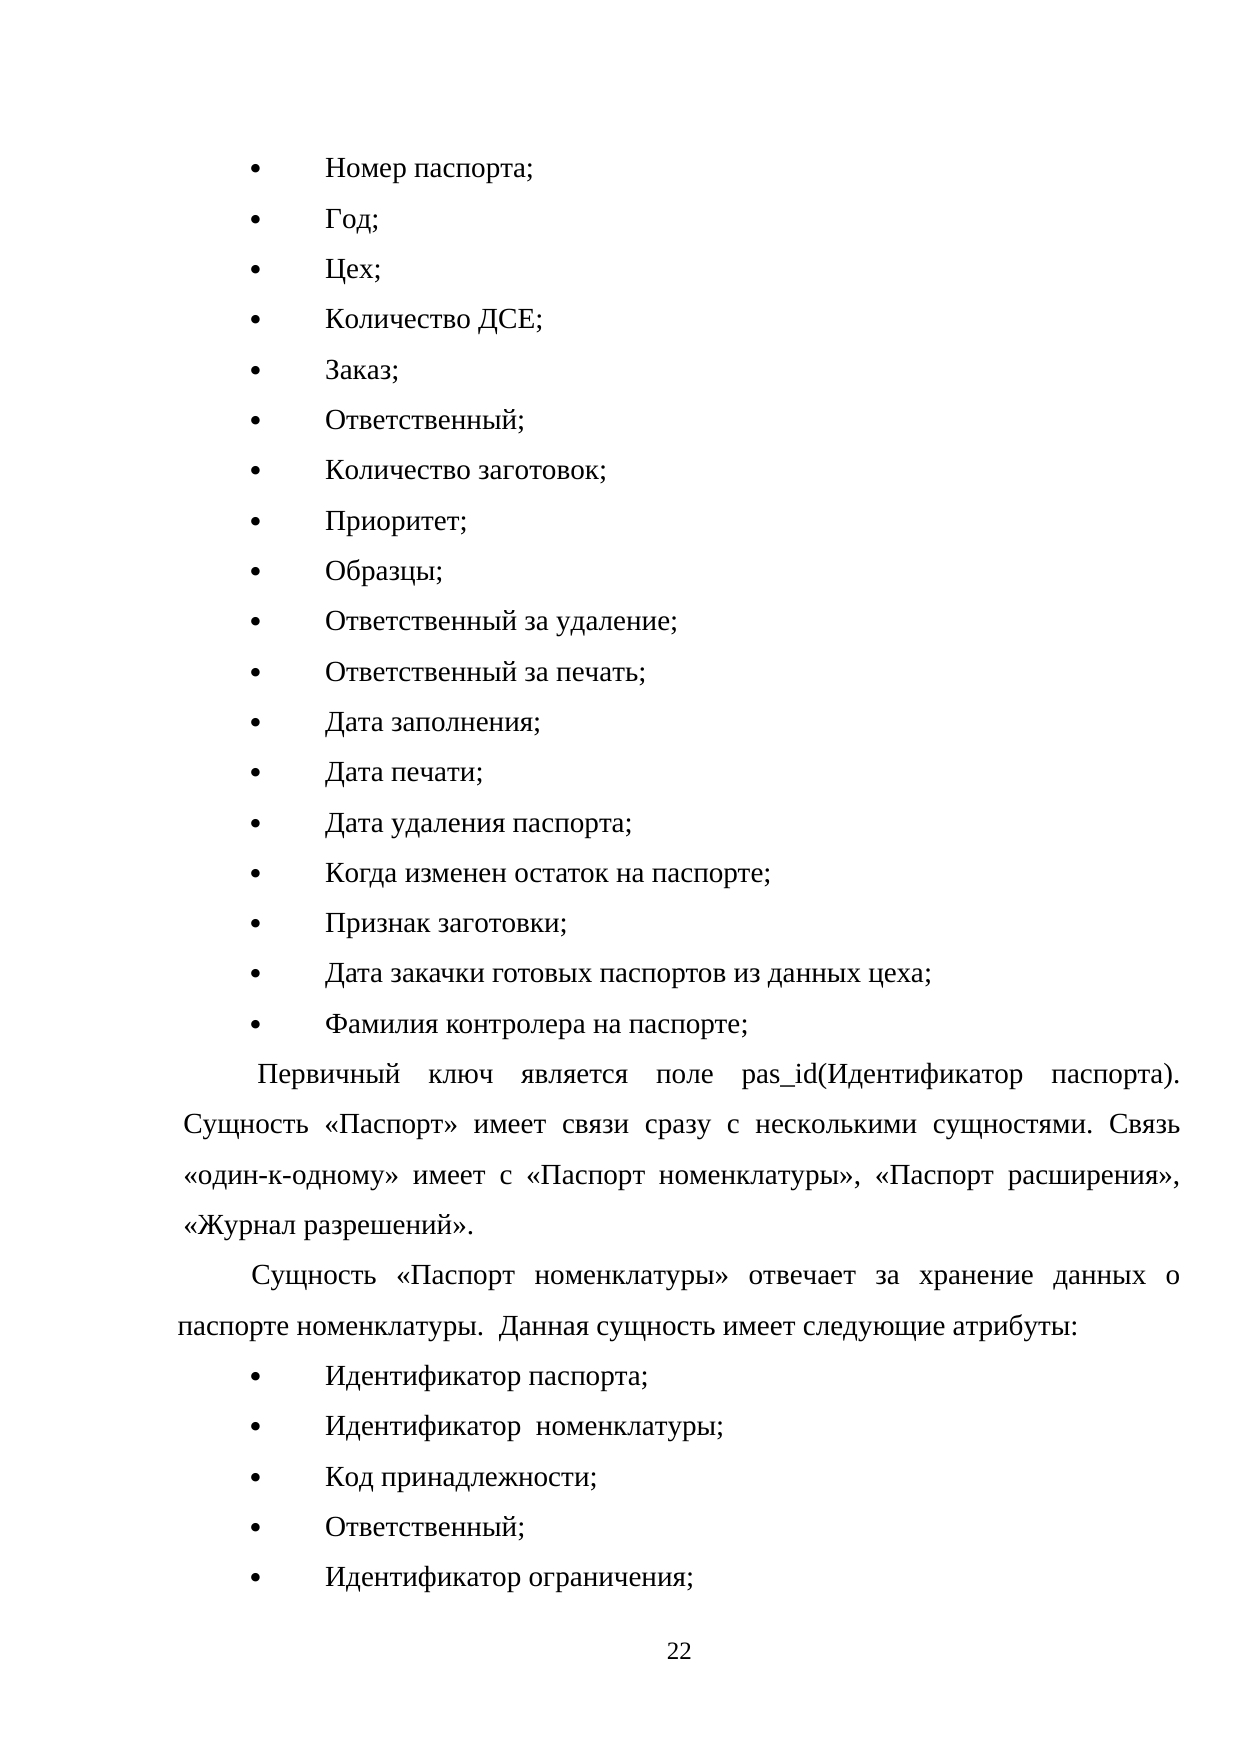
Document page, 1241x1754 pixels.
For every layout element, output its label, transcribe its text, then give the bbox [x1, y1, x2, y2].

list Ответственный; [177, 402, 1181, 436]
list Ответственный за печать; [177, 654, 1181, 687]
text Сущность «Паспорт номенклатуры» отвечает за хранение данных о паспорте номенклатуры. Данная сущность имеет следующие атрибуты: [177, 1257, 1181, 1341]
list Дата удаления паспорта; [177, 805, 1181, 838]
list Дата заполнения; [177, 704, 1181, 738]
list Заказ; [177, 352, 1181, 385]
list Номер паспорта; [177, 151, 1181, 184]
list Идентификатор номенклатуры; [177, 1408, 1181, 1442]
list Количество заготовок; [177, 452, 1181, 486]
list Цех; [177, 251, 1181, 285]
list Дата закачки готовых паспортов из данных цеха; [177, 956, 1181, 989]
list Количество ДСЕ; [177, 302, 1181, 335]
list Дата печати; [177, 754, 1181, 788]
list Признак заготовки; [177, 905, 1181, 939]
list Год; [177, 201, 1181, 234]
list Когда изменен остаток на паспорте; [177, 855, 1181, 888]
list Ответственный за удаление; [177, 603, 1181, 637]
list Ответственный; [177, 1509, 1181, 1543]
text Первичный ключ является поле pas_id(Идентификатор паспорта). Сущность «Паспорт» имеет связи сразу с несколькими сущностями. Связь «один-к-одному» имеет с «Паспорт номенклатуры», «Паспорт расширения», «Журнал разрешений». [183, 1056, 1181, 1241]
list Код принадлежности; [177, 1459, 1181, 1492]
list Фамилия контролера на паспорте; [177, 1006, 1181, 1039]
list Приоритет; [177, 503, 1181, 536]
list Образцы; [177, 553, 1181, 587]
list Идентификатор ограничения; [177, 1559, 1181, 1593]
list Идентификатор паспорта; [177, 1358, 1181, 1392]
